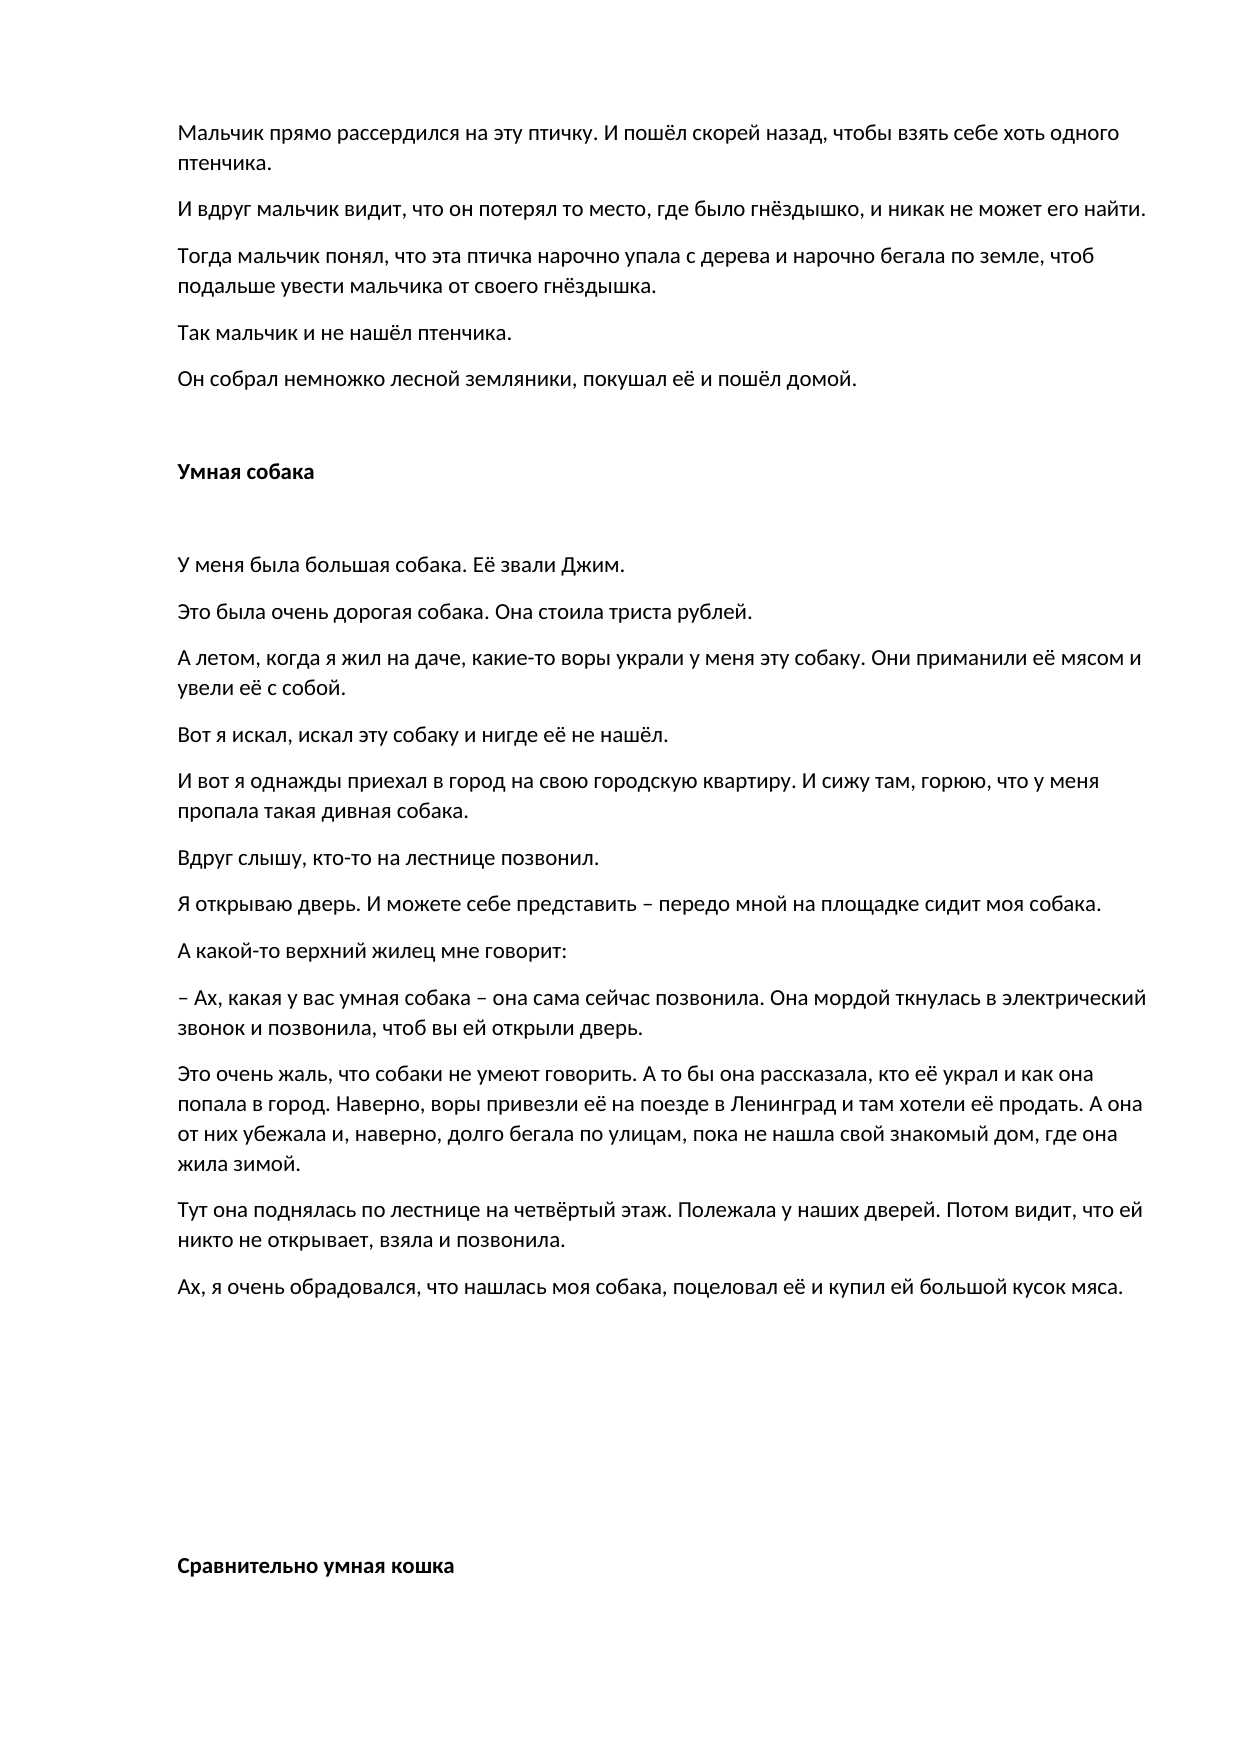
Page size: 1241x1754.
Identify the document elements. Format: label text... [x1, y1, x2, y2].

text Мальчик прямо рассердился на эту птичку. И пошёл скорей назад, чтобы взять себе хоть одного птенчика. [177, 118, 1152, 176]
text Это была очень дорогая собака. Она стоила триста рублей. [177, 597, 1152, 625]
text Так мальчик и не нашёл птенчика. [177, 318, 1152, 346]
text Умная собака [177, 457, 1152, 485]
text Он собрал немножко лесной земляники, покушал её и пошёл домой. [177, 364, 1152, 392]
text – Ах, какая у вас умная собака – она сама сейчас позвонила. Она мордой ткнулась в электрический звонок и позвонила, чтоб вы ей открыли дверь. [177, 983, 1152, 1041]
text Сравнительно умная кошка [177, 1551, 1152, 1579]
text Тут она поднялась по лестнице на четвёртый этаж. Полежала у наших дверей. Потом видит, что ей никто не открывает, взяла и позвонила. [177, 1195, 1152, 1253]
text И вот я однажды приехал в город на свою городскую квартиру. И сижу там, горюю, что у меня пропала такая дивная собака. [177, 767, 1152, 824]
text Вот я искал, искал эту собаку и нигде её не нашёл. [177, 720, 1152, 748]
text У меня была большая собака. Её звали Джим. [177, 550, 1152, 578]
text Тогда мальчик понял, что эта птичка нарочно упала с дерева и нарочно бегала по земле, чтоб подальше увести мальчика от своего гнёздышка. [177, 241, 1152, 299]
text А летом, когда я жил на даче, какие-то воры украли у меня эту собаку. Они приманили её мясом и увели её с собой. [177, 643, 1152, 701]
text Это очень жаль, что собаки не умеют говорить. А то бы она рассказала, кто её украл и как она попала в город. Наверно, воры привезли её на поезде в Ленинград и там хотели её продать. А она от них убежала и, наверно, долго бегала по улицам, пока не нашла свой знакомый дом, где она жила зимой. [177, 1059, 1152, 1177]
text Вдруг слышу, кто-то на лестнице позвонил. [177, 843, 1152, 871]
text Ах, я очень обрадовался, что нашлась моя собака, поцеловал её и купил ей большой кусок мяса. [177, 1272, 1152, 1300]
text И вдруг мальчик видит, что он потерял то место, где было гнёздышко, и никак не может его найти. [177, 194, 1152, 223]
text А какой-то верхний жилец мне говорит: [177, 936, 1152, 964]
text Я открываю дверь. И можете себе представить – передо мной на площадке сидит моя собака. [177, 889, 1152, 918]
